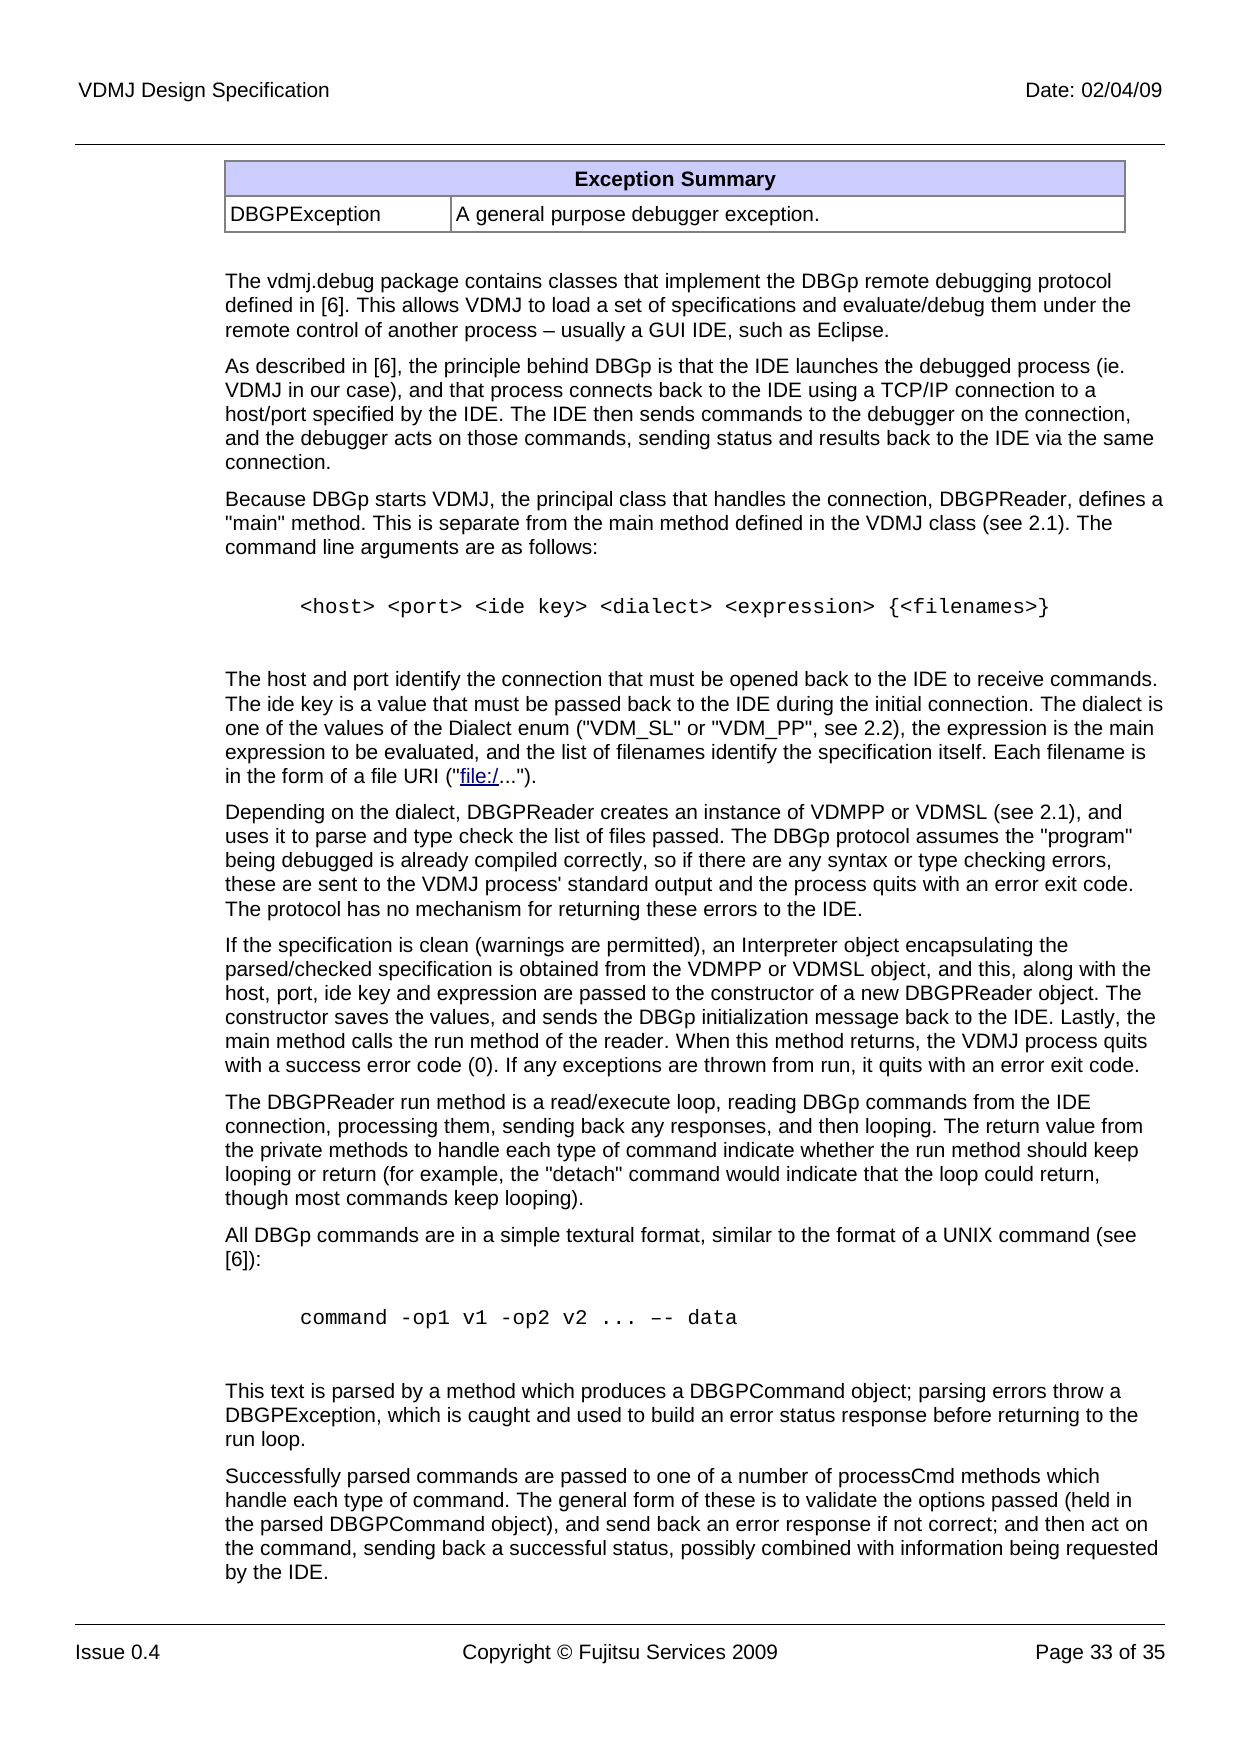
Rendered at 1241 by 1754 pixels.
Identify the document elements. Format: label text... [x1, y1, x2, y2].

text <host> <port> <ide key> <dialect> <expression> {<filenames>} [225, 596, 1165, 619]
text If the specification is clean (warnings are permitted), an Interpreter object encapsulating the parsed/checked specification is obtained from the VDMPP or VDMSL object, and this, along with the host, port, ide key and expression are passed to the constructor of a new DBGPReader object. The constructor saves the values, and sends the DBGp initialization message back to the IDE. Lastly, the main method calls the run method of the reader. When this method returns, the VDMJ process quits with a success error code (0). If any exceptions are thrown from run, it quits with an error exit code. [225, 933, 1165, 1077]
text Successfully parsed commands are passed to one of a number of processCmd methods which handle each type of command. The general form of these is to validate the options passed (held in the parsed DBGPCommand object), and send back an error response if not correct; and then act on the command, sending back a successful status, possibly combined with information being requested by the IDE. [225, 1464, 1165, 1584]
text The host and port identify the connection that must be opened back to the IDE to receive commands. The ide key is a value that must be passed back to the IDE during the initial connection. The dialect is one of the values of the Dialect enum ("VDM_SL" or "VDM_PP", see 2.2), the expression is the main expression to be evaluated, and the list of filenames identify the specification itself. Each filename is in the form of a file URI ("file:/..."). [225, 667, 1165, 788]
text As described in [6], the principle behind DBGp is that the IDE launches the debugged process (ie. VDMJ in our case), and that process connects back to the IDE using a TCP/IP connection to a host/port specified by the IDE. The IDE then sends commands to the debugger on the connection, and the debugger acts on those commands, sending status and results back to the IDE via the same connection. [225, 354, 1165, 474]
text Because DBGp starts VDMJ, the principal class that handles the connection, DBGPReader, defines a "main" method. This is separate from the main method defined in the VDMJ class (see 2.1). The command line arguments are as follows: [225, 487, 1165, 559]
table_cell DBGPException [226, 197, 450, 231]
text All DBGp commands are in a simple textural format, similar to the format of a UNIX command (see [6]): [225, 1223, 1165, 1271]
text This text is parsed by a method which produces a DBGPCommand object; parsing errors throw a DBGPException, which is caught and used to build an error status response before returning to the run loop. [225, 1379, 1165, 1451]
text The DBGPReader run method is a read/execute loop, reading DBGp commands from the IDE connection, processing them, sending back any responses, and then looping. The return value from the private methods to handle each type of command indicate whether the run method should keep looping or return (for example, the "detach" command would indicate that the loop could return, though most commands keep looping). [225, 1090, 1165, 1210]
text Depending on the dialect, DBGPReader creates an instance of VDMPP or VDMSL (see 2.1), and uses it to parse and type check the list of files passed. The DBGp protocol assumes the "program" being debugged is already compiled correctly, so if there are any syntax or type checking errors, these are sent to the VDMJ process' standard output and the process quits with an error exit code. The protocol has no mechanism for returning these errors to the IDE. [225, 800, 1165, 921]
text command -op1 v1 -op2 v2 ... –- data [225, 1307, 1165, 1331]
table_cell A general purpose debugger exception. [452, 197, 1124, 231]
text The vdmj.debug package contains classes that implement the DBGp remote debugging protocol defined in [6]. This allows VDMJ to load a set of specifications and evaluate/debug them under the remote control of another process – usually a GUI IDE, such as Eclipse. [225, 269, 1165, 342]
table_header Exception Summary [226, 162, 1124, 195]
